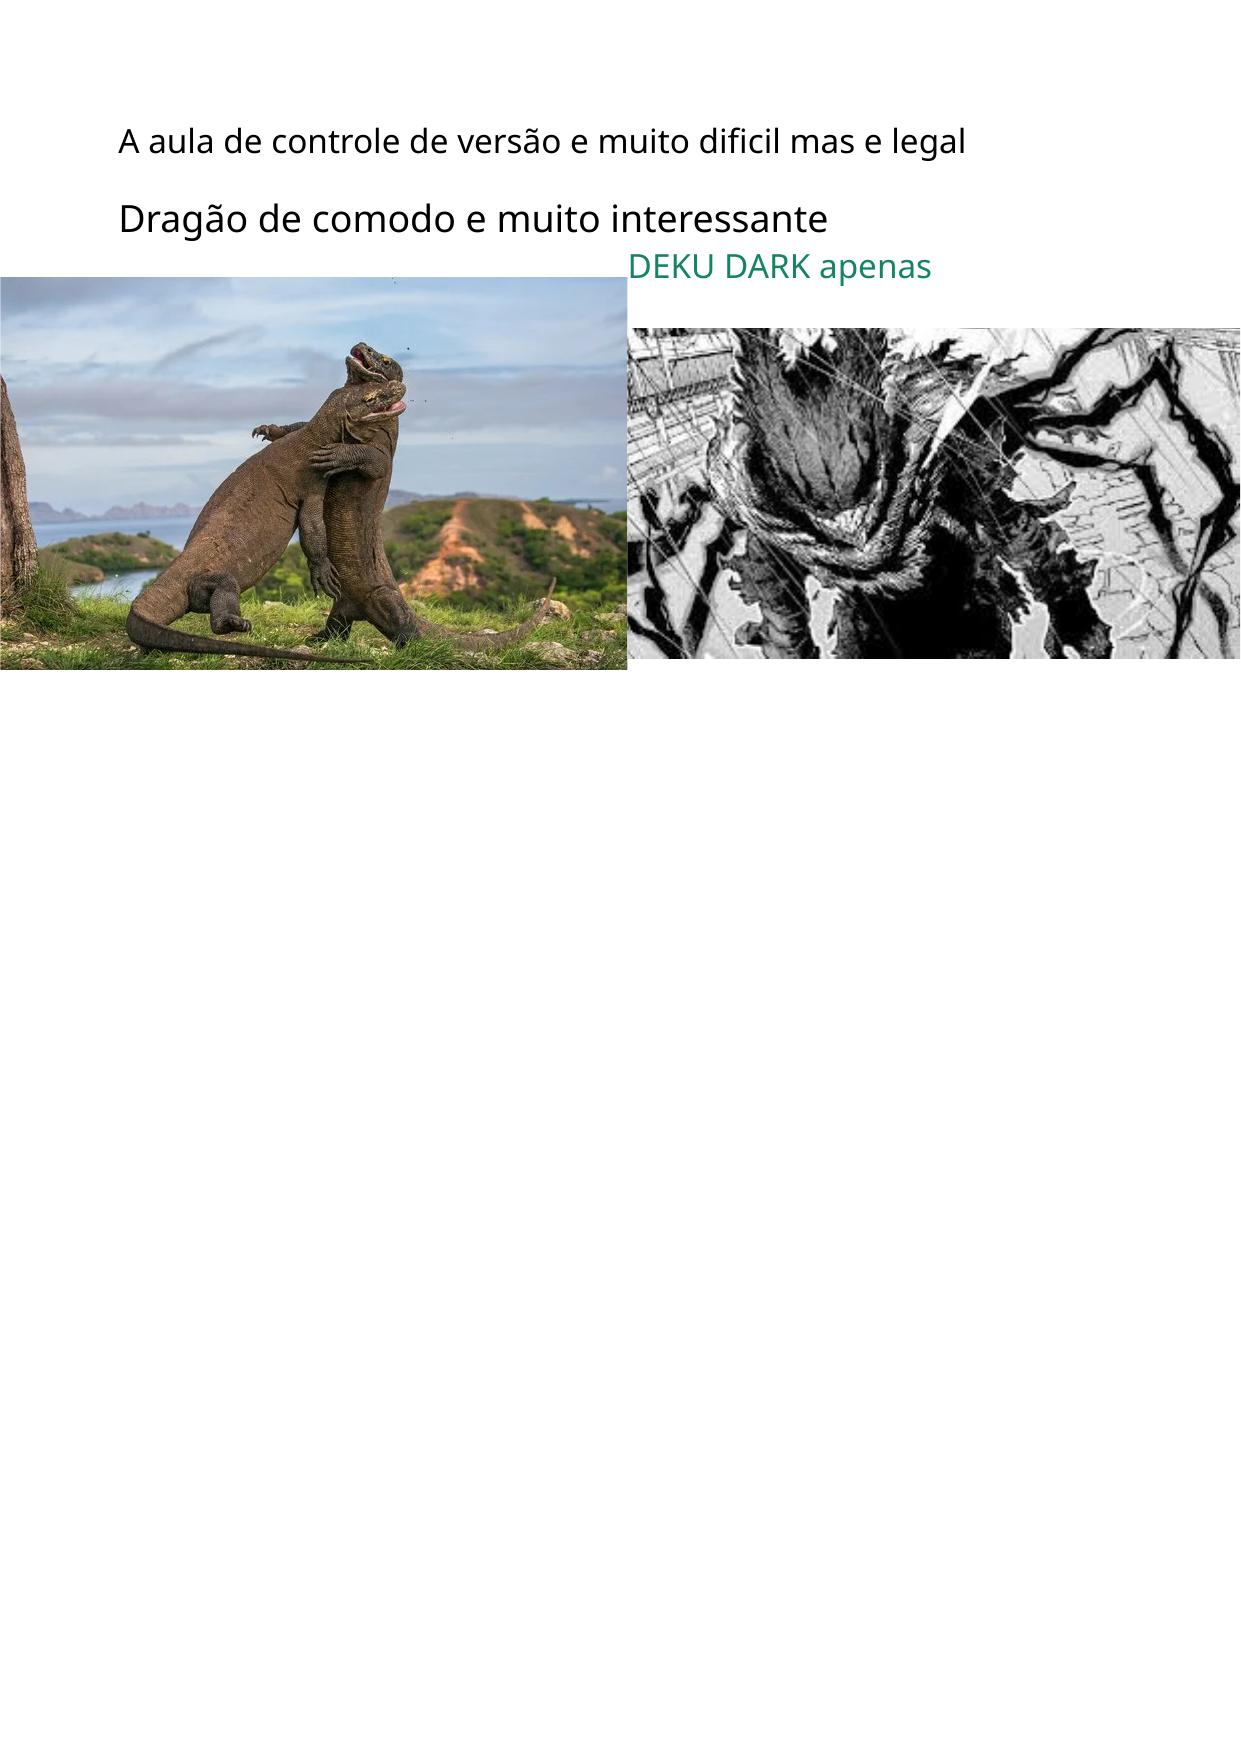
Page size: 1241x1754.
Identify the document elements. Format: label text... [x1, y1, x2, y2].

text A aula de controle de versão e muito dificil mas e legal [118, 118, 1122, 163]
text Dragão de comodo e muito interessante [118, 192, 1122, 243]
picture [0, 277, 1241, 670]
text DEKU DARK apenas [118, 243, 1122, 289]
